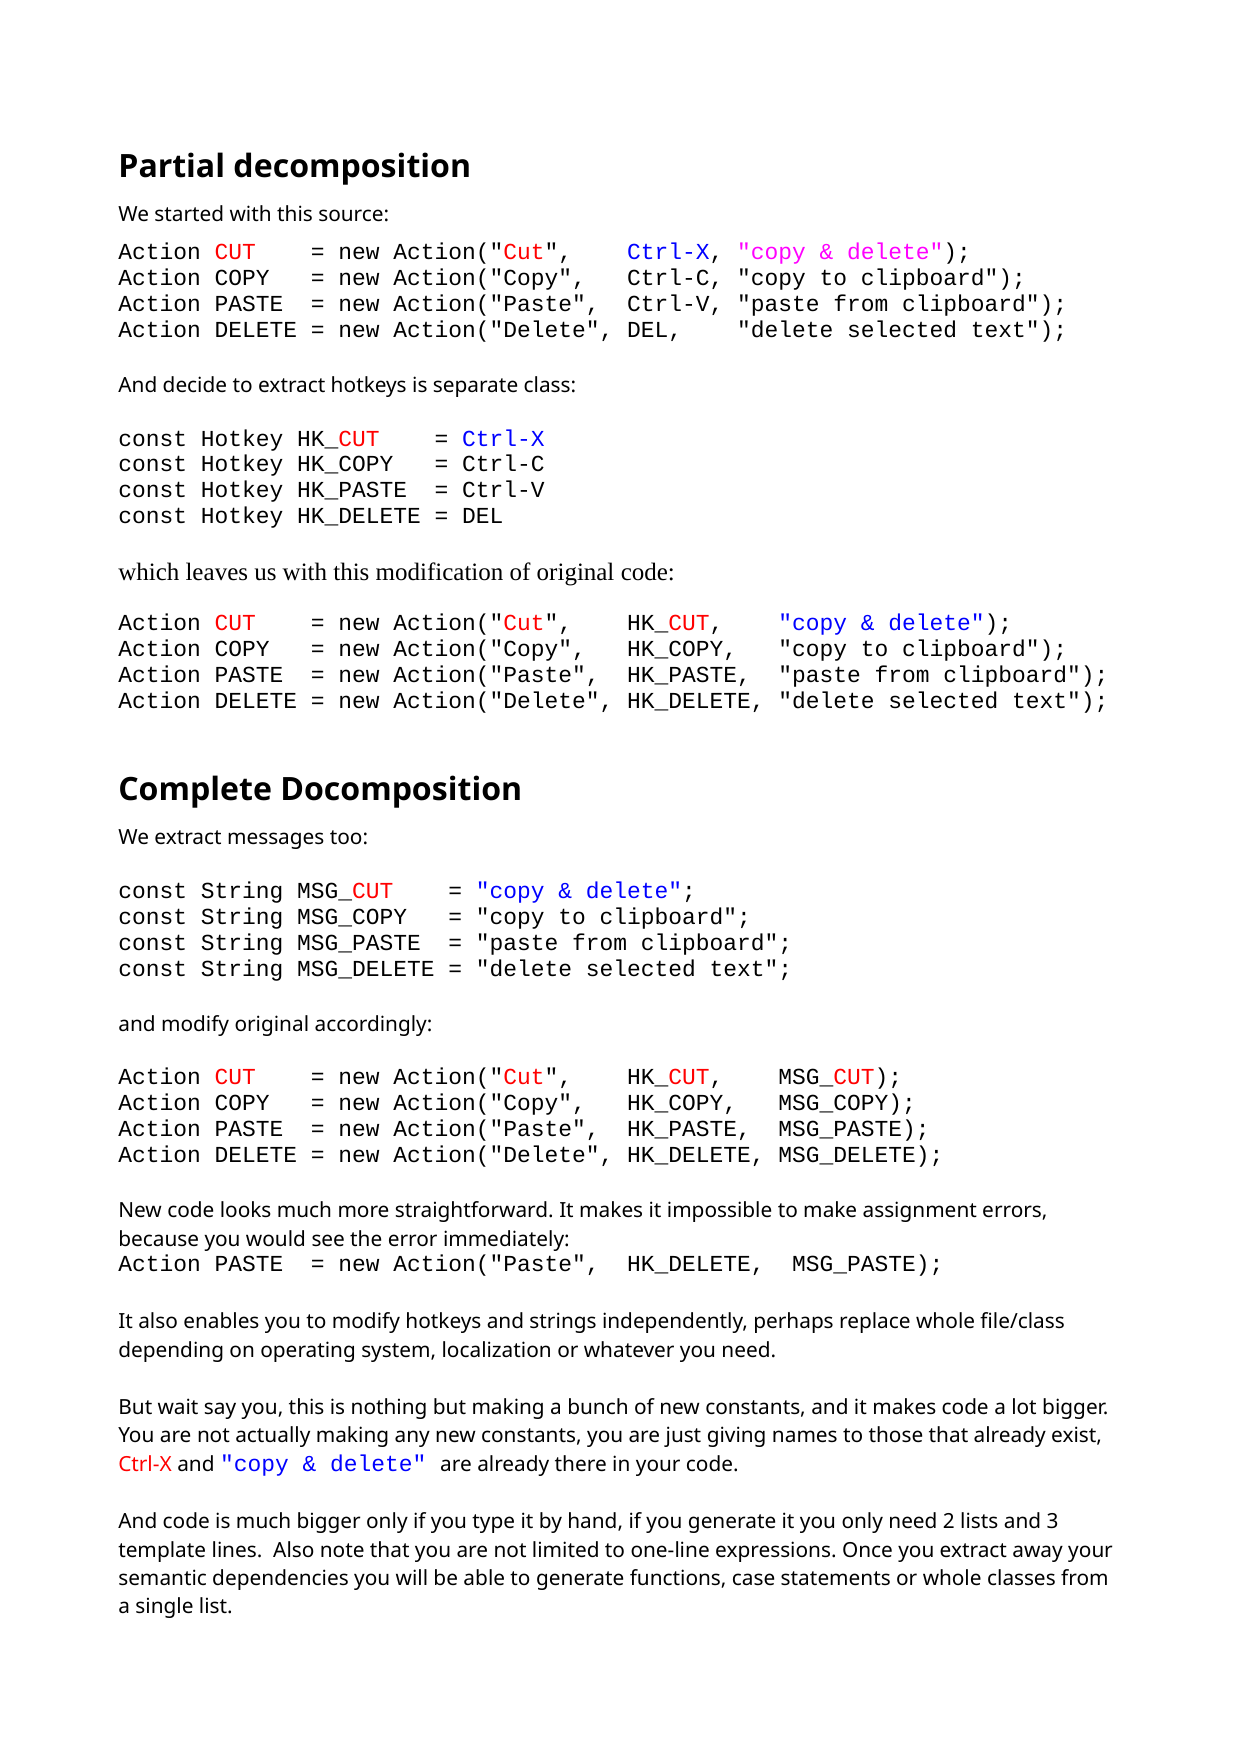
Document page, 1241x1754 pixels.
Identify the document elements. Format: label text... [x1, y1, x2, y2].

text Action PASTE = new Action("Paste", HK_DELETE, MSG_PASTE); [118, 1252, 1122, 1278]
text Action COPY = new Action("Copy", HK_COPY, "copy to clipboard"); [118, 637, 1122, 663]
text Action CUT = new Action("Cut", HK_CUT, "copy & delete"); [118, 611, 1122, 637]
text Action CUT = new Action("Cut", HK_CUT, MSG_CUT); [118, 1066, 1122, 1092]
text const String MSG_CUT = "copy & delete"; const String MSG_COPY = "copy to clipboard"; const String MSG_PASTE = "paste from clipboard"; const String MSG_DELETE = "delete selected text"; [118, 879, 1122, 983]
text It also enables you to modify hotkeys and strings independently, perhaps replace whole file/class depending on operating system, localization or whatever you need. [118, 1307, 1122, 1363]
text Action DELETE = new Action("Delete", HK_DELETE, "delete selected text"); [118, 689, 1122, 715]
text Action PASTE = new Action("Paste", HK_PASTE, MSG_PASTE); [118, 1117, 1122, 1143]
text We started with this source: [118, 199, 1122, 228]
text which leaves us with this modification of original code: [118, 557, 1122, 585]
text And code is much bigger only if you type it by hand, if you generate it you only need 2 lists and 3 template lines. Also note that you are not limited to one-line expressions. Once you extract away your semantic dependencies you will be able to generate functions, case statements or whole classes from a single list. [118, 1506, 1122, 1620]
subtitle Complete Docomposition [118, 766, 1122, 810]
text We extract messages too: [118, 822, 1122, 851]
text const Hotkey HK_COPY = Ctrl-C [118, 453, 1122, 479]
text Action COPY = new Action("Copy", HK_COPY, MSG_COPY); [118, 1092, 1122, 1117]
text Action DELETE = new Action("Delete", HK_DELETE, MSG_DELETE); [118, 1143, 1122, 1169]
text But wait say you, this is nothing but making a bunch of new constants, and it makes code a lot bigger. You are not actually making any new constants, you are just giving names to those that already exist, Ctrl-X and "copy & delete" are already there in your code. [118, 1392, 1122, 1478]
text and modify original accordingly: [118, 1009, 1122, 1037]
text Action CUT = new Action("Cut", Ctrl-X, "copy & delete"); Action COPY = new Action("Copy", Ctrl-C, "copy to clipboard"); Action PASTE = new Action("Paste", Ctrl-V, "paste from clipboard"); Action DELETE = new Action("Delete", DEL, "delete selected text"); [118, 240, 1122, 344]
text Action PASTE = new Action("Paste", HK_PASTE, "paste from clipboard"); [118, 663, 1122, 689]
text New code looks much more straightforward. It makes it impossible to make assignment errors, because you would see the error immediately: [118, 1195, 1122, 1252]
text const Hotkey HK_PASTE = Ctrl-V [118, 479, 1122, 505]
text const Hotkey HK_CUT = Ctrl-X [118, 427, 1122, 453]
text const Hotkey HK_DELETE = DEL [118, 505, 1122, 531]
subtitle Partial decomposition [118, 143, 1122, 187]
text And decide to extract hotkeys is separate class: [118, 370, 1122, 398]
